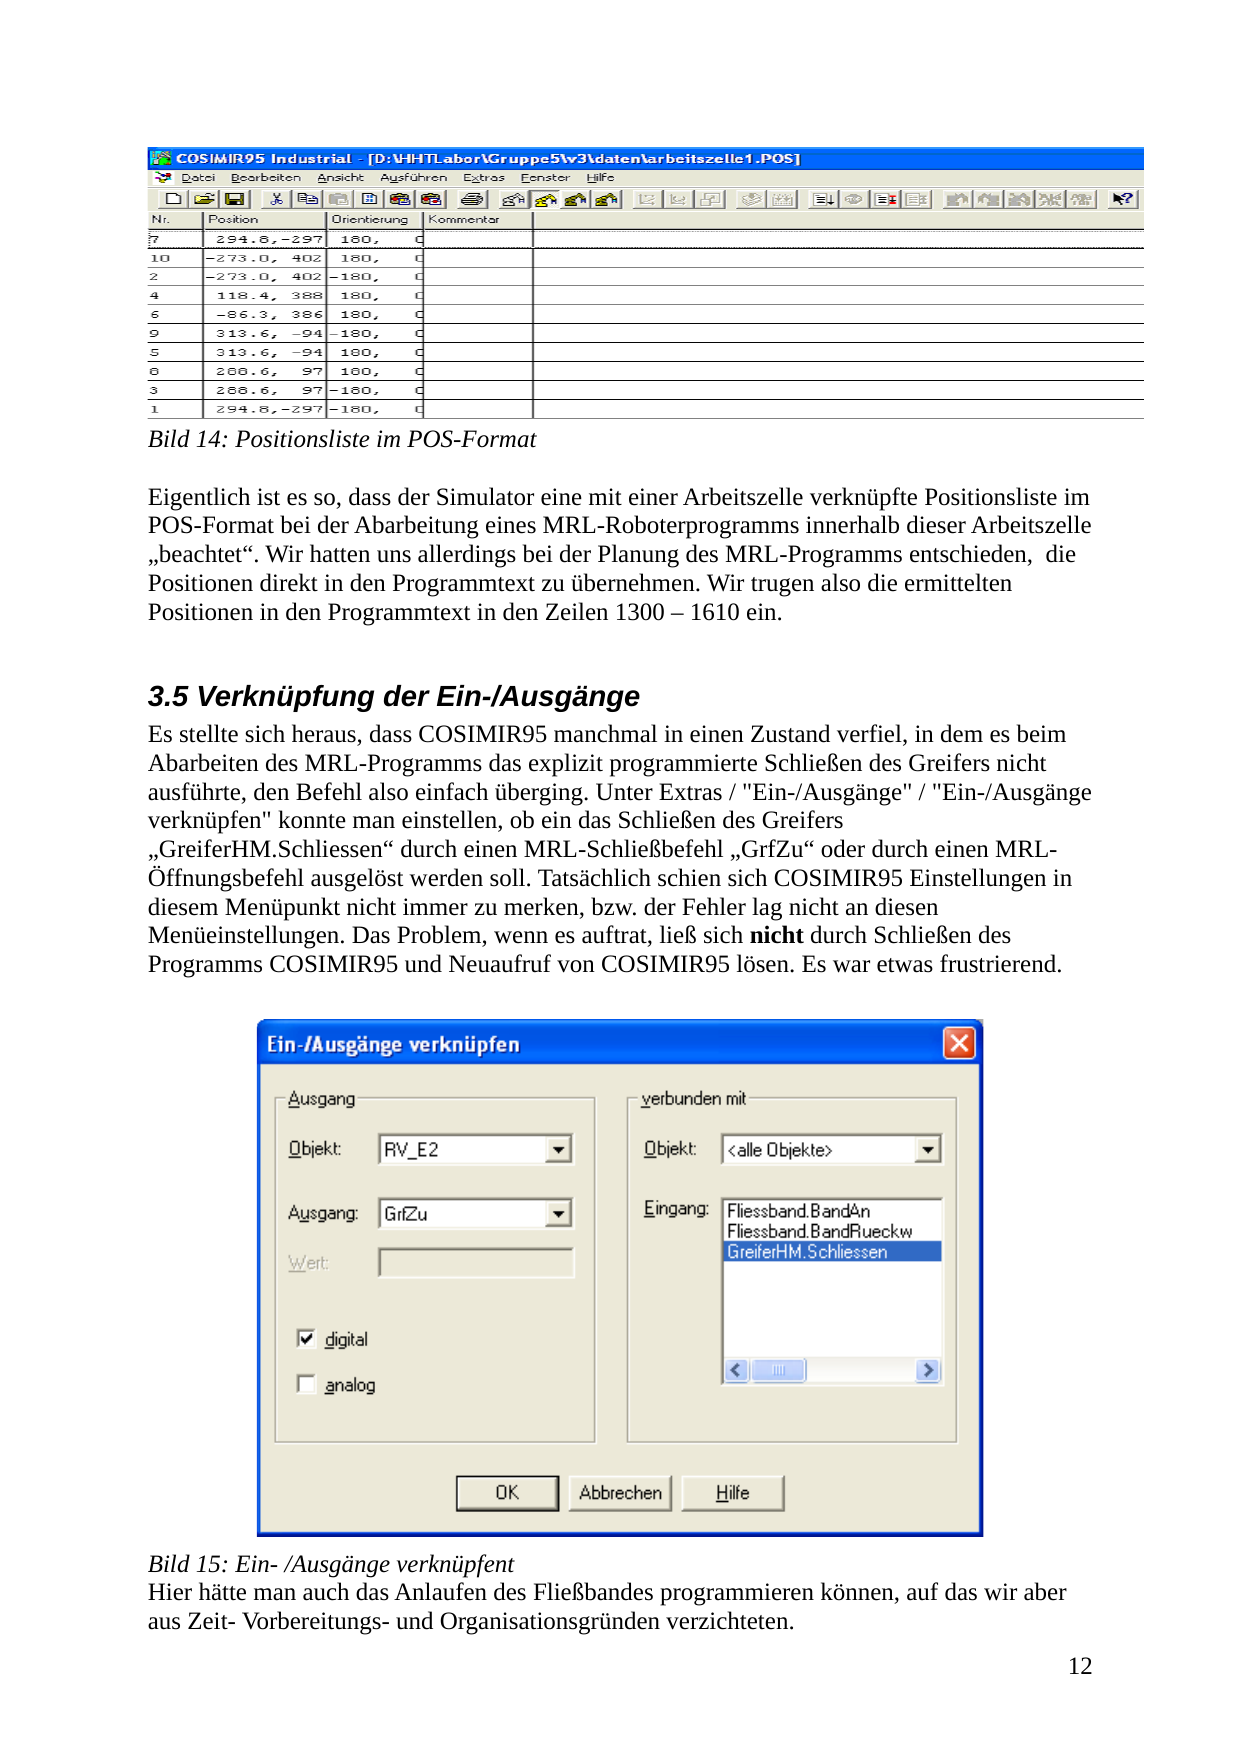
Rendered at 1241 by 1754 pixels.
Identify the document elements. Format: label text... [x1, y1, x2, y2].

text Bild 15: Ein- /Ausgänge verknüpfent [148, 1549, 1093, 1577]
text Hier hätte man auch das Anlaufen des Fließbandes programmieren können, auf das wir aber aus Zeit- Vorbereitungs- und Organisationsgründen verzichteten. [148, 1577, 1093, 1635]
picture [147, 147, 1144, 425]
text Eigentlich ist es so, dass der Simulator eine mit einer Arbeitszelle verknüpfte Positionsliste im POS-Format bei der Abarbeitung eines MRL-Roboterprogramms innerhalb dieser Arbeitszelle „beachtet“. Wir hatten uns allerdings bei der Planung des MRL-Programms entschieden, die Positionen direkt in den Programmtext zu übernehmen. Wir trugen also die ermittelten Positionen in den Programmtext in den Zeilen 1300 – 1610 ein. [148, 482, 1093, 626]
text Es stellte sich heraus, dass COSIMIR95 manchmal in einen Zustand verfiel, in dem es beim Abarbeiten des MRL-Programms das explizit programmierte Schließen des Greifers nicht ausführte, den Befehl also einfach überging. Unter Extras / "Ein-/Ausgänge" / "Ein-/Ausgänge verknüpfen" konnte man einstellen, ob ein das Schließen des Greifers „GreiferHM.Schliessen“ durch einen MRL-Schließbefehl „GrfZu“ oder durch einen MRL-Öffnungsbefehl ausgelöst werden soll. Tatsächlich schien sich COSIMIR95 Einstellungen in diesem Menüpunkt nicht immer zu merken, bzw. der Fehler lag nicht an diesen Menüeinstellungen. Das Problem, wenn es auftrat, ließ sich nicht durch Schließen des Programms COSIMIR95 und Neuaufruf von COSIMIR95 lösen. Es war etwas frustrierend. [148, 719, 1093, 978]
picture [256, 1019, 984, 1537]
text Bild 14: Positionsliste im POS-Format [148, 425, 1093, 453]
subtitle 3.5 Verknüpfung der Ein-/Ausgänge [148, 679, 1093, 713]
